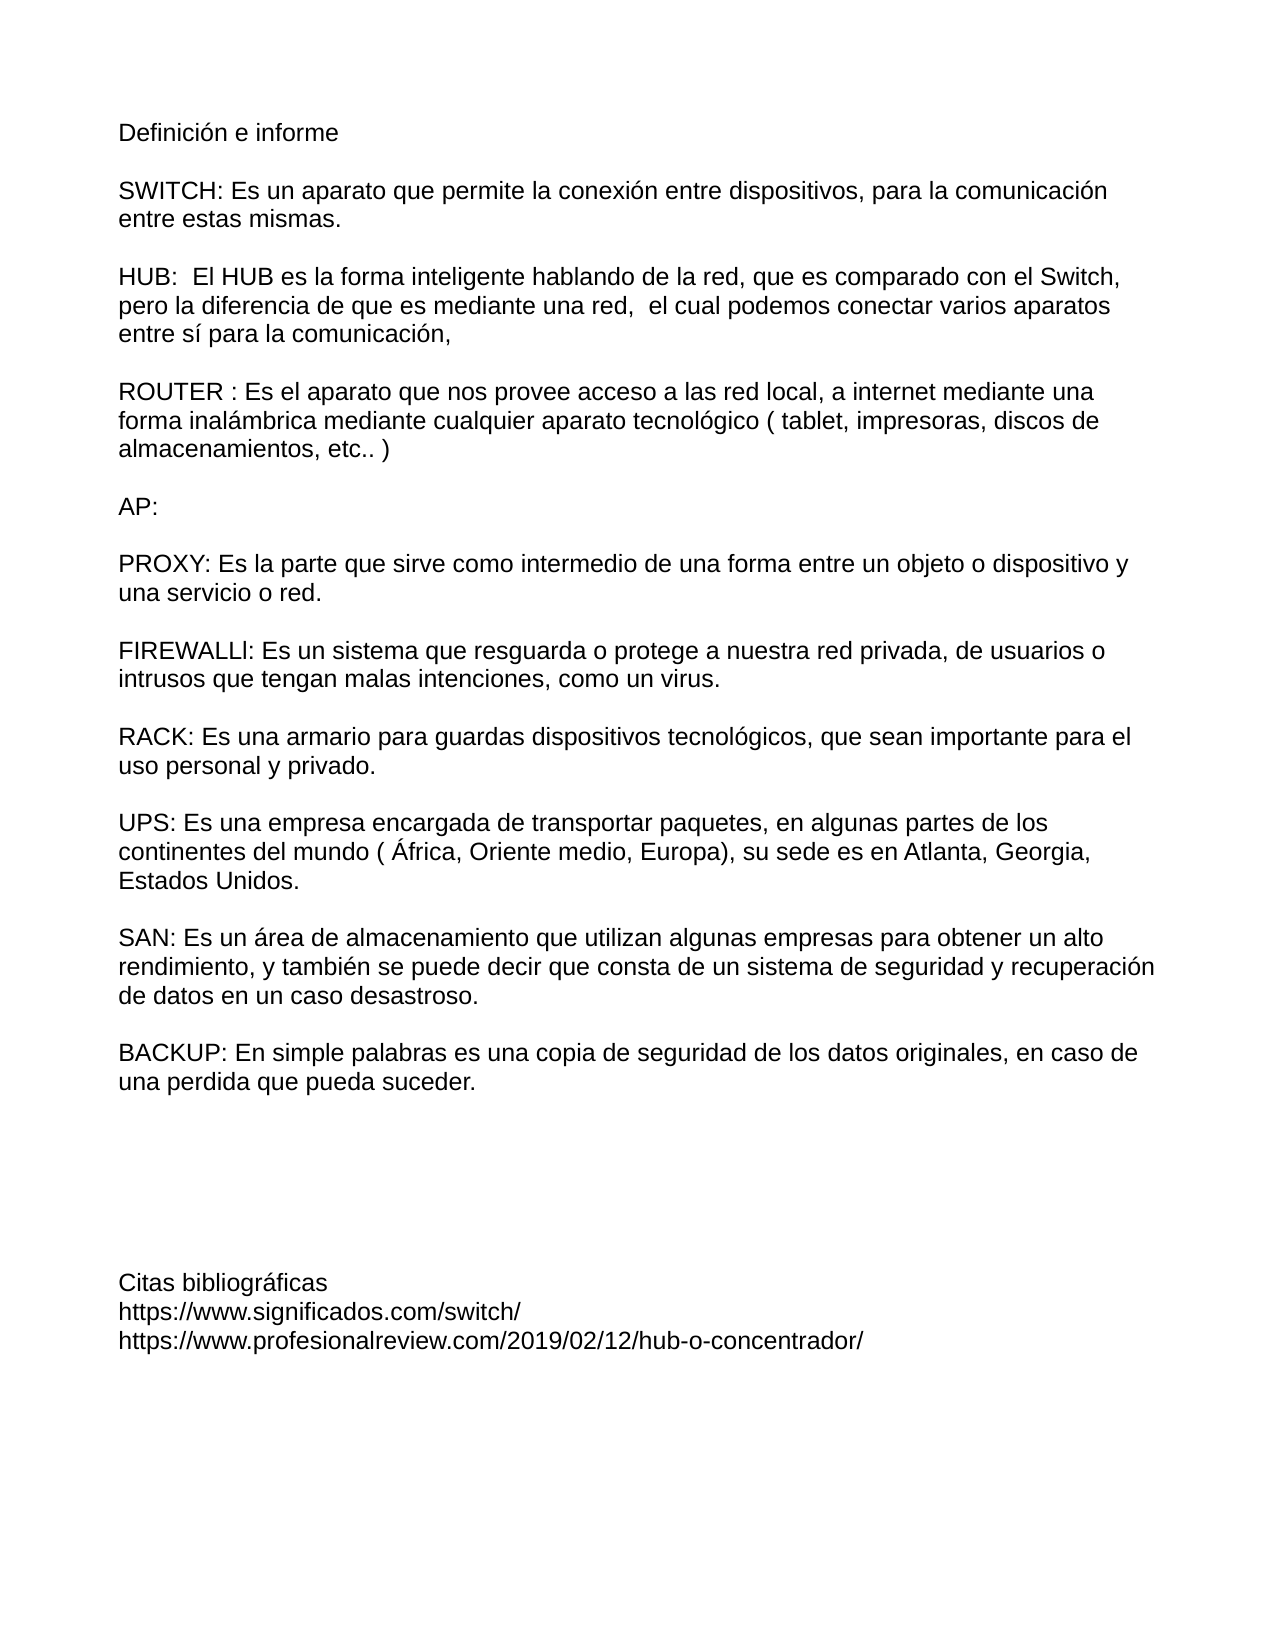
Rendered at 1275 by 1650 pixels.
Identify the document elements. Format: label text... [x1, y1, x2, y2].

text BACKUP: En simple palabras es una copia de seguridad de los datos originales, en caso de una perdida que pueda suceder. [118, 1038, 1157, 1096]
text RACK: Es una armario para guardas dispositivos tecnológicos, que sean importante para el uso personal y privado. [118, 722, 1157, 779]
text SWITCH: Es un aparato que permite la conexión entre dispositivos, para la comunicación entre estas mismas. [118, 176, 1157, 233]
text AP: [118, 492, 1157, 521]
text FIREWALLl: Es un sistema que resguarda o protege a nuestra red privada, de usuarios o intrusos que tengan malas intenciones, como un virus. [118, 636, 1157, 693]
text HUB: El HUB es la forma inteligente hablando de la red, que es comparado con el Switch, pero la diferencia de que es mediante una red, el cual podemos conectar varios aparatos entre sí para la comunicación, [118, 262, 1157, 348]
text https://www.significados.com/switch/ [118, 1297, 1157, 1326]
text SAN: Es un área de almacenamiento que utilizan algunas empresas para obtener un alto rendimiento, y también se puede decir que consta de un sistema de seguridad y recuperación de datos en un caso desastroso. [118, 923, 1157, 1009]
text UPS: Es una empresa encargada de transportar paquetes, en algunas partes de los continentes del mundo ( África, Oriente medio, Europa), su sede es en Atlanta, Georgia, Estados Unidos. [118, 808, 1157, 894]
text PROXY: Es la parte que sirve como intermedio de una forma entre un objeto o dispositivo y una servicio o red. [118, 549, 1157, 607]
text https://www.profesionalreview.com/2019/02/12/hub-o-concentrador/ [118, 1326, 1157, 1354]
text Citas bibliográficas [118, 1268, 1157, 1297]
text ROUTER : Es el aparato que nos provee acceso a las red local, a internet mediante una forma inalámbrica mediante cualquier aparato tecnológico ( tablet, impresoras, discos de almacenamientos, etc.. ) [118, 377, 1157, 463]
text Definición e informe [118, 118, 1157, 147]
